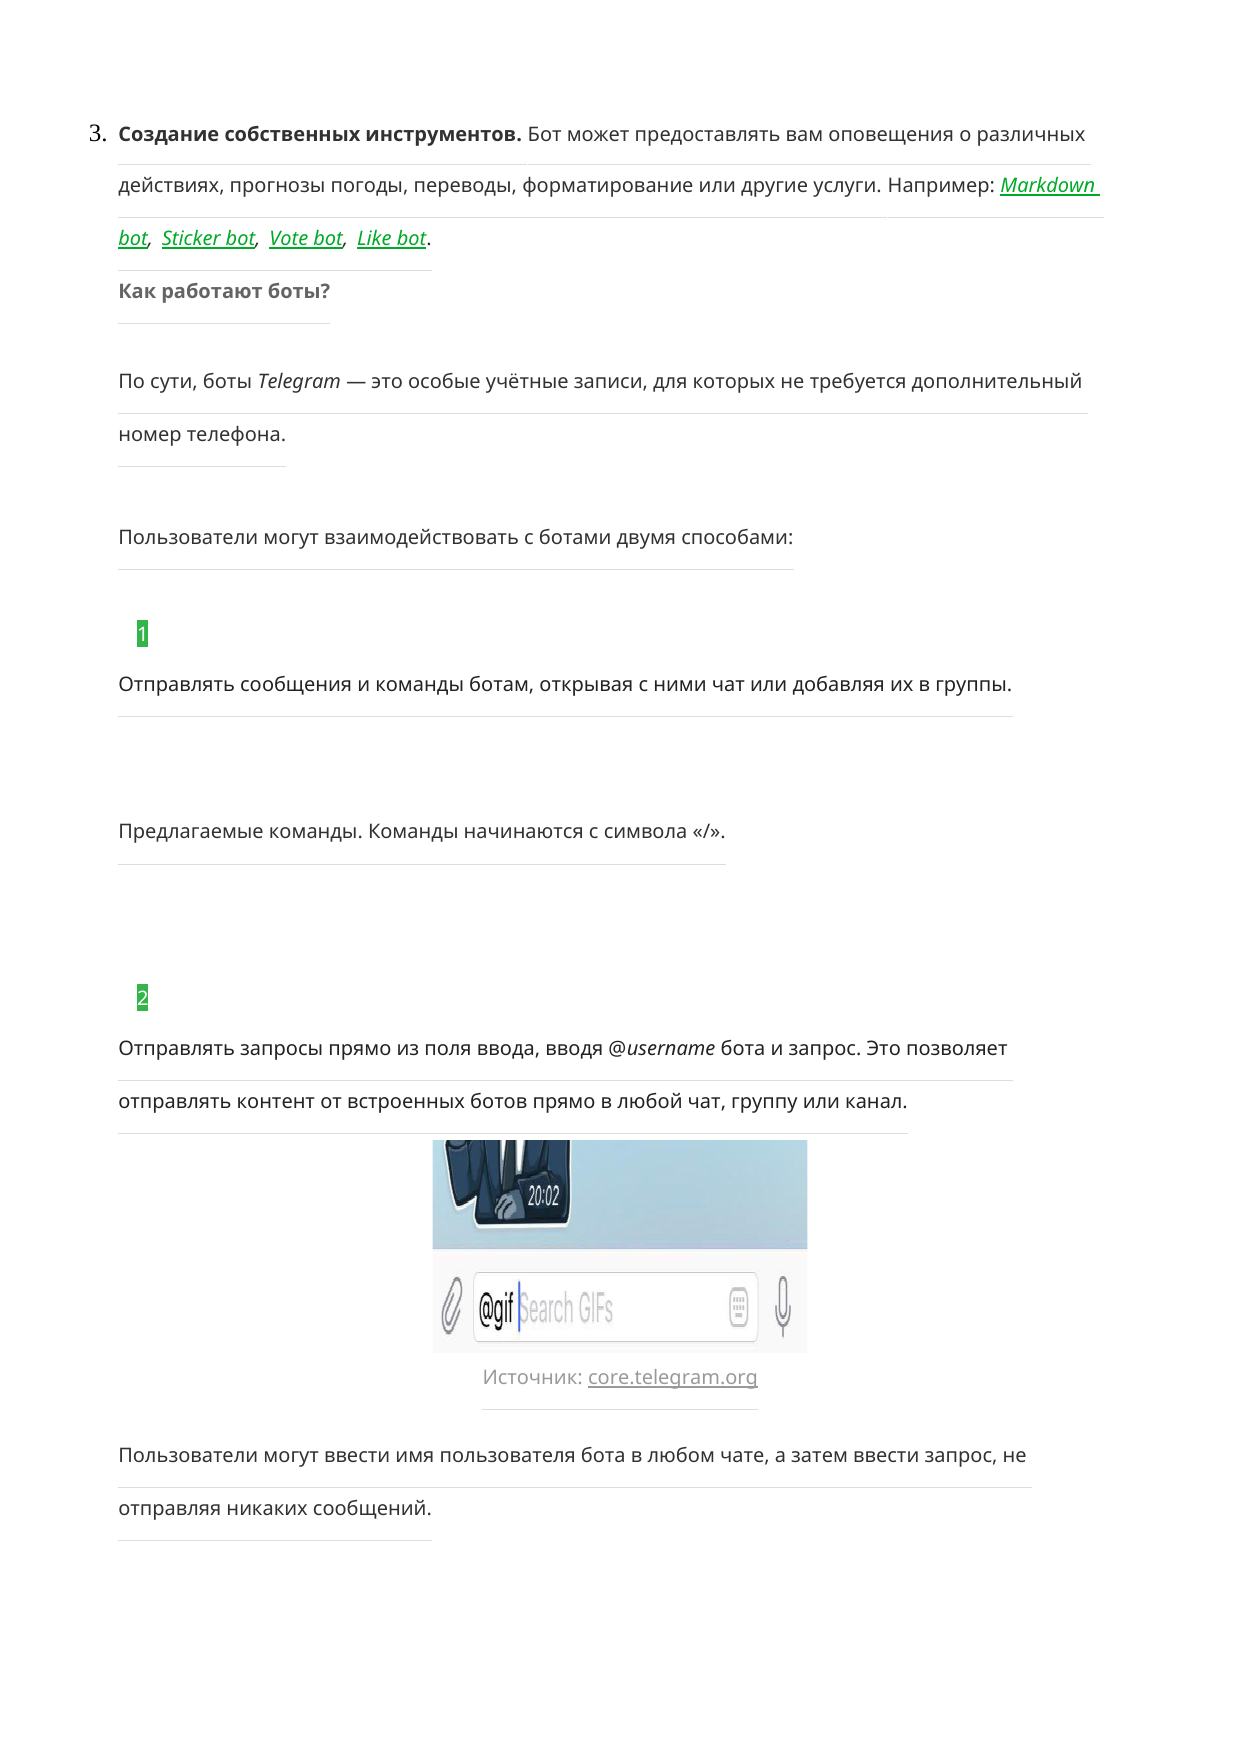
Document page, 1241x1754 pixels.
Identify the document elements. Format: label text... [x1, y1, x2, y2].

subtitle Как работают боты? [118, 277, 1122, 323]
text Пользователи могут ввести имя пользователя бота в любом чате, а затем ввести запрос, не отправляя никаких сообщений. [118, 1441, 1122, 1540]
list Создание собственных инструментов. Бот может предоставлять вам оповещения о различных действиях, прогнозы погоды, переводы, форматирование или другие услуги. Например: Markdown bot, Sticker bot, Vote bot, Like bot. [118, 118, 1122, 270]
text Отправлять сообщения и команды ботам, открывая с ними чат или добавляя их в группы. [118, 670, 1122, 716]
picture [432, 1140, 808, 1353]
text 1 [137, 620, 1103, 647]
text 2 [137, 984, 1103, 1011]
text Пользователи могут взаимодействовать с ботами двумя способами: [118, 523, 1122, 569]
text Источник: core.telegram.org [118, 1363, 1122, 1409]
text По сути, боты Telegram — это особые учётные записи, для которых не требуется дополнительный номер телефона. [118, 367, 1122, 466]
text Отправлять запросы прямо из поля ввода, вводя @username бота и запрос. Это позволяет отправлять контент от встроенных ботов прямо в любой чат, группу или канал. [118, 1034, 1122, 1133]
text Предлагаемые команды. Команды начинаются с символа «/». [118, 817, 1122, 864]
